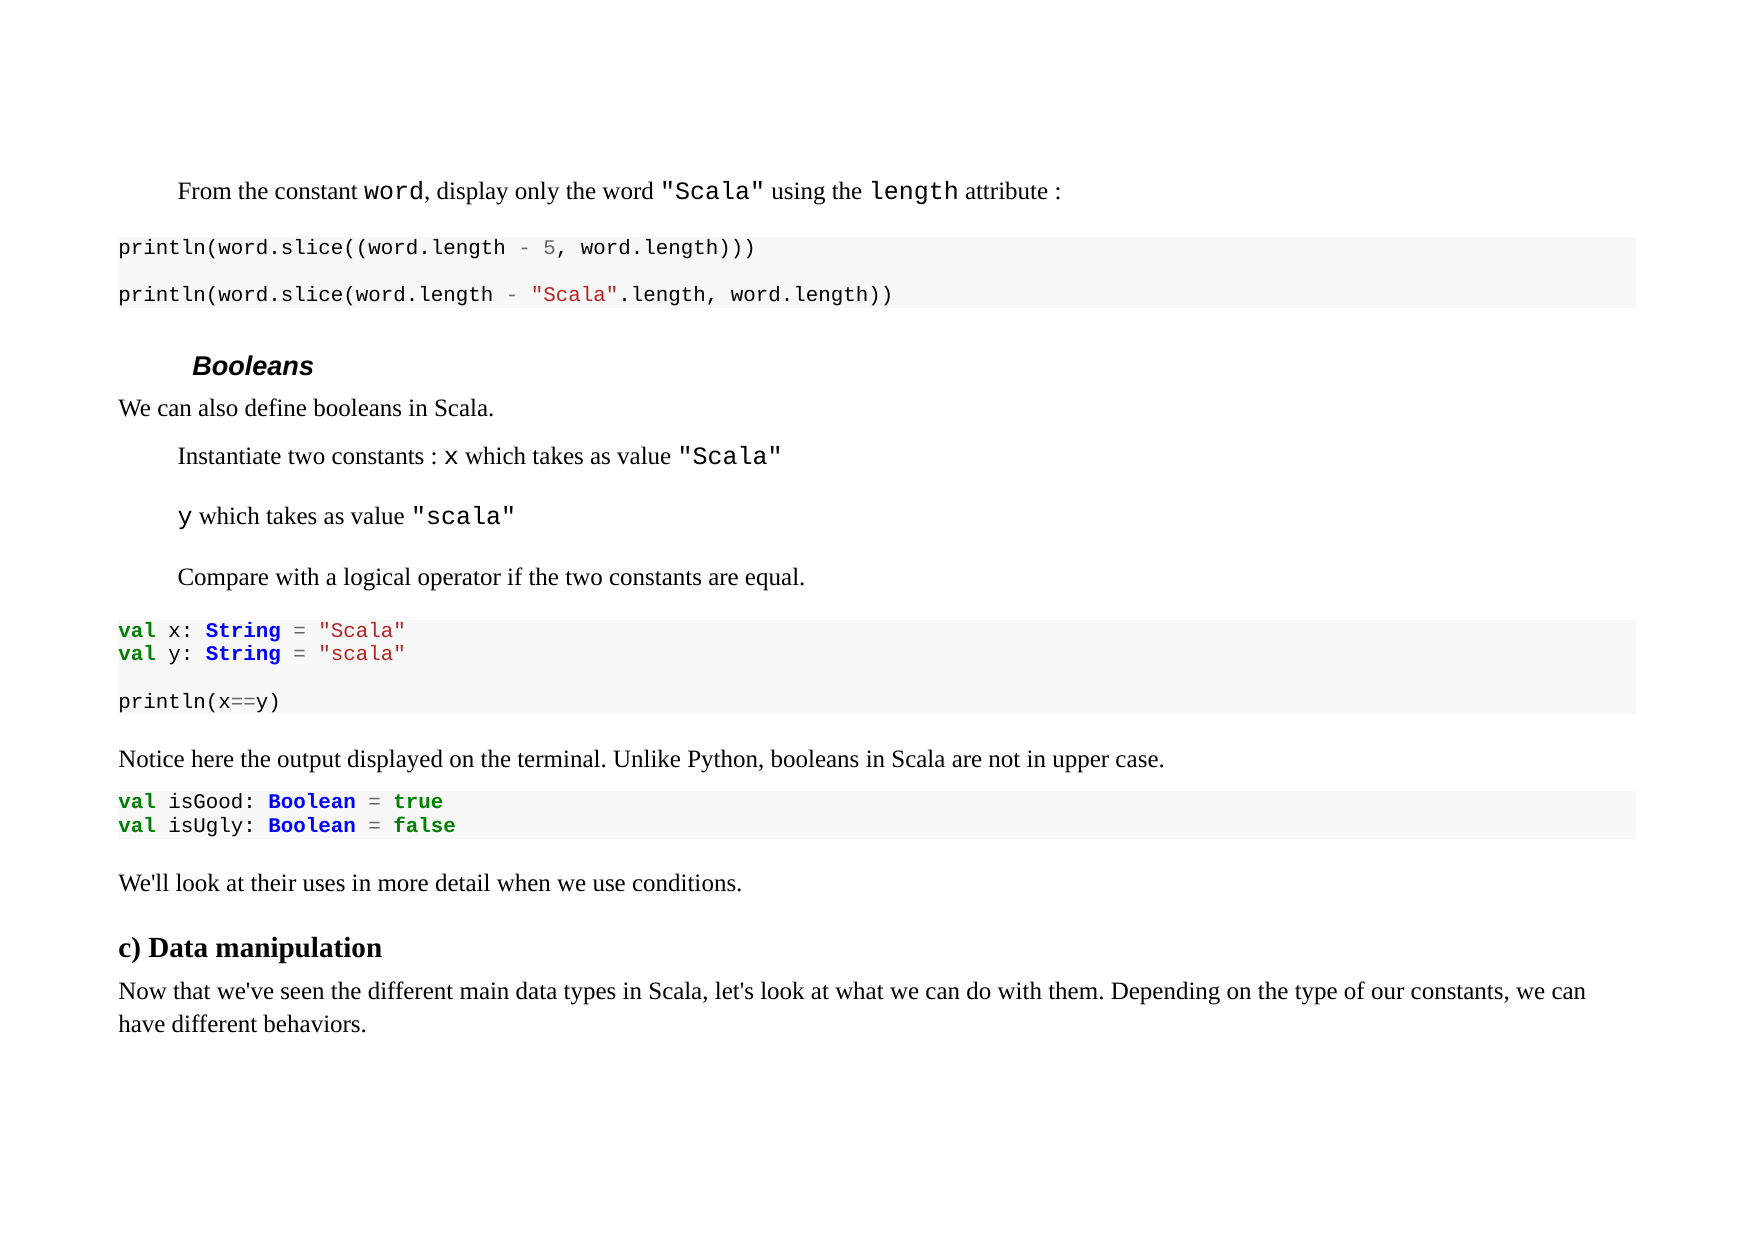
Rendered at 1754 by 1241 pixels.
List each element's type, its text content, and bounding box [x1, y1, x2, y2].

text Compare with a logical operator if the two constants are equal. [177, 562, 1577, 590]
text Notice here the output displayed on the terminal. Unlike Python, booleans in Scala are not in upper case. [118, 744, 1636, 773]
text val isUgly: Boolean = false [118, 815, 1636, 839]
text We can also define booleans in Scala. [118, 393, 1636, 422]
text Instantiate two constants : x which takes as value "Scala" [177, 441, 1577, 472]
subtitle Booleans [118, 349, 1636, 381]
text println(word.slice(word.length - "Scala".length, word.length)) [118, 284, 1636, 308]
text y which takes as value "scala" [177, 501, 1577, 532]
text println(word.slice((word.length - 5, word.length))) [118, 237, 1636, 260]
text From the constant word, display only the word "Scala" using the length attribute : [177, 176, 1577, 207]
text val x: String = "Scala" [118, 620, 1636, 643]
text val y: String = "scala" [118, 643, 1636, 667]
text We'll look at their uses in more detail when we use conditions. [118, 868, 1636, 897]
text Now that we've seen the different main data types in Scala, let's look at what we can do with them. Depending on the type of our constants, we can have different behaviors. [118, 976, 1636, 1038]
subtitle c) Data manipulation [118, 930, 1636, 964]
text val isGood: Boolean = true [118, 791, 1636, 815]
text println(x==y) [118, 691, 1636, 714]
